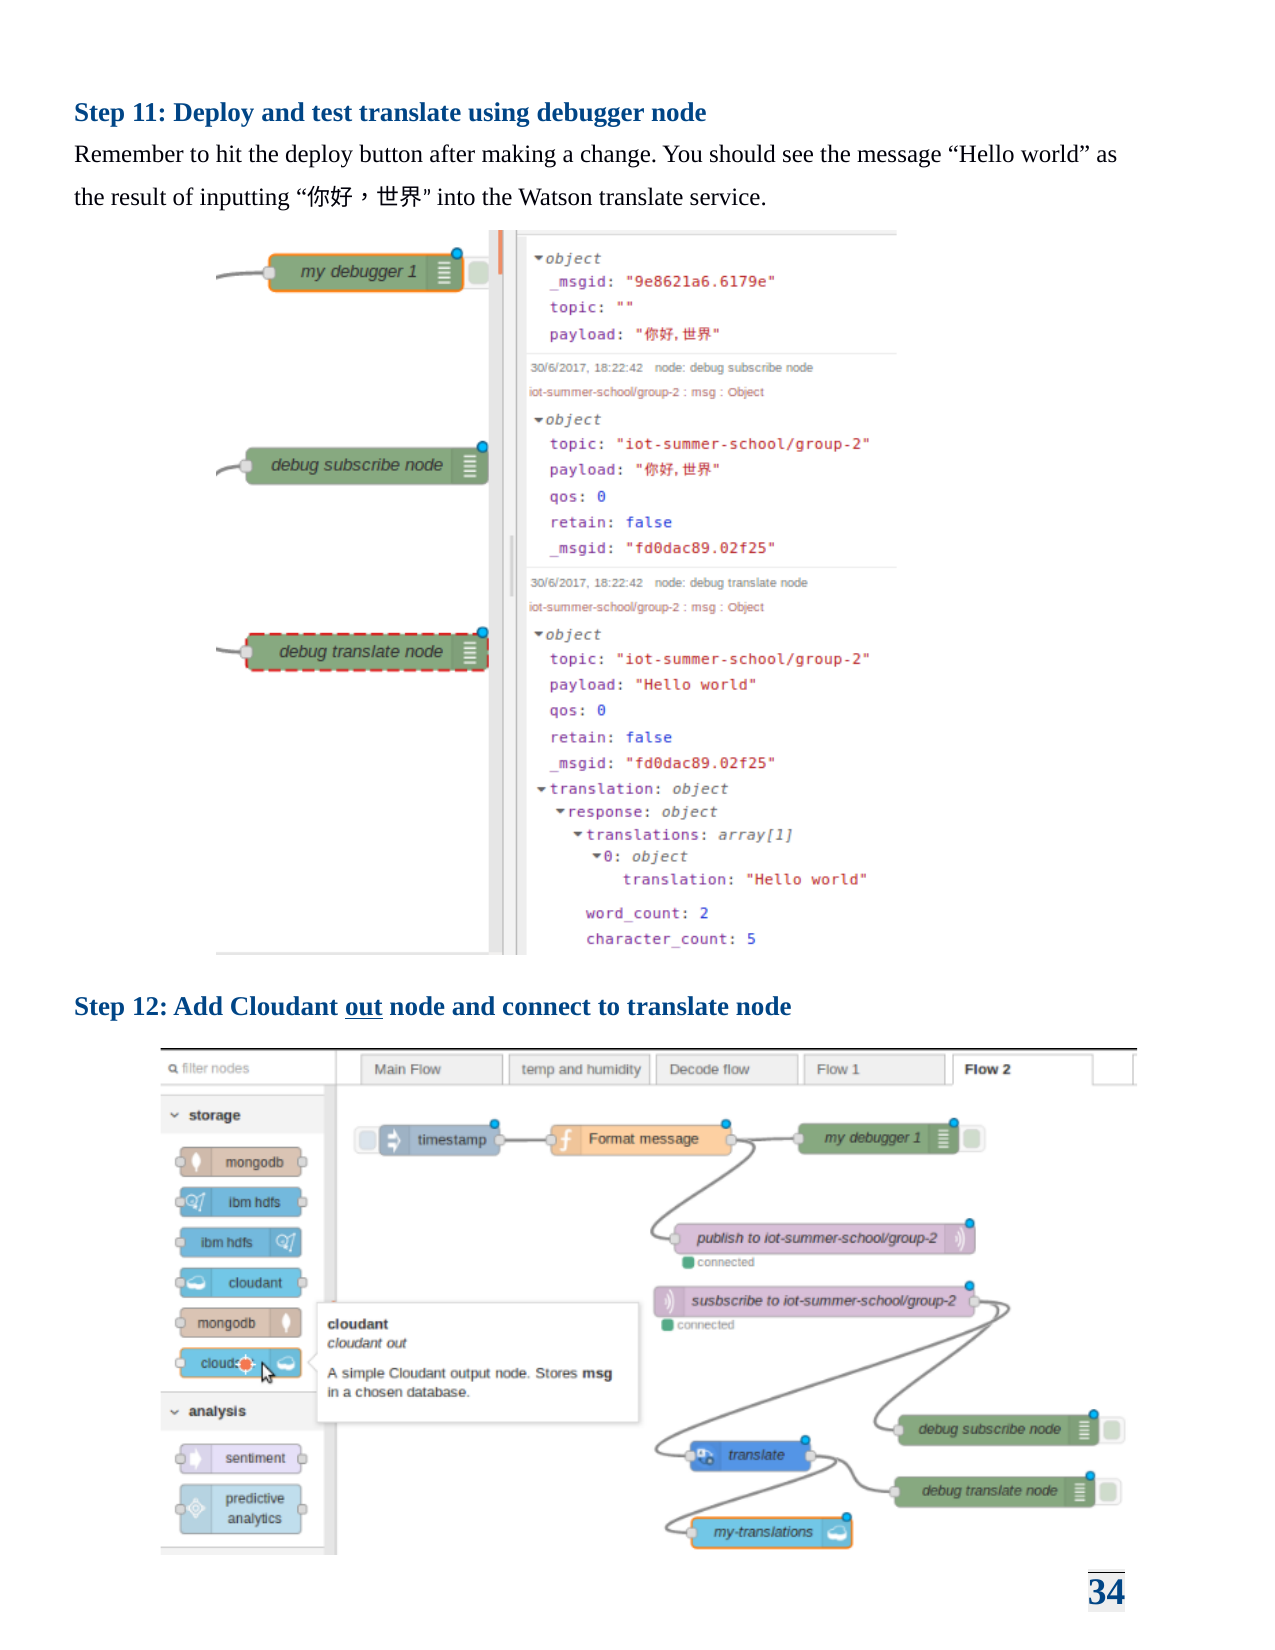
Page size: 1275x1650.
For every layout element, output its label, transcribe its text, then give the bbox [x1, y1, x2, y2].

picture [216, 230, 897, 955]
text Remember to hit the deploy button after making a change. You should see the message “Hello world” as the result of inputting “你好，世界” into the Watson translate service. [74, 139, 1125, 211]
subtitle Step 11: Deploy and test translate using debugger node [74, 96, 1125, 127]
subtitle Step 12: Add Cloudant out node and connect to translate node [74, 990, 1125, 1022]
picture [160, 1048, 1138, 1555]
